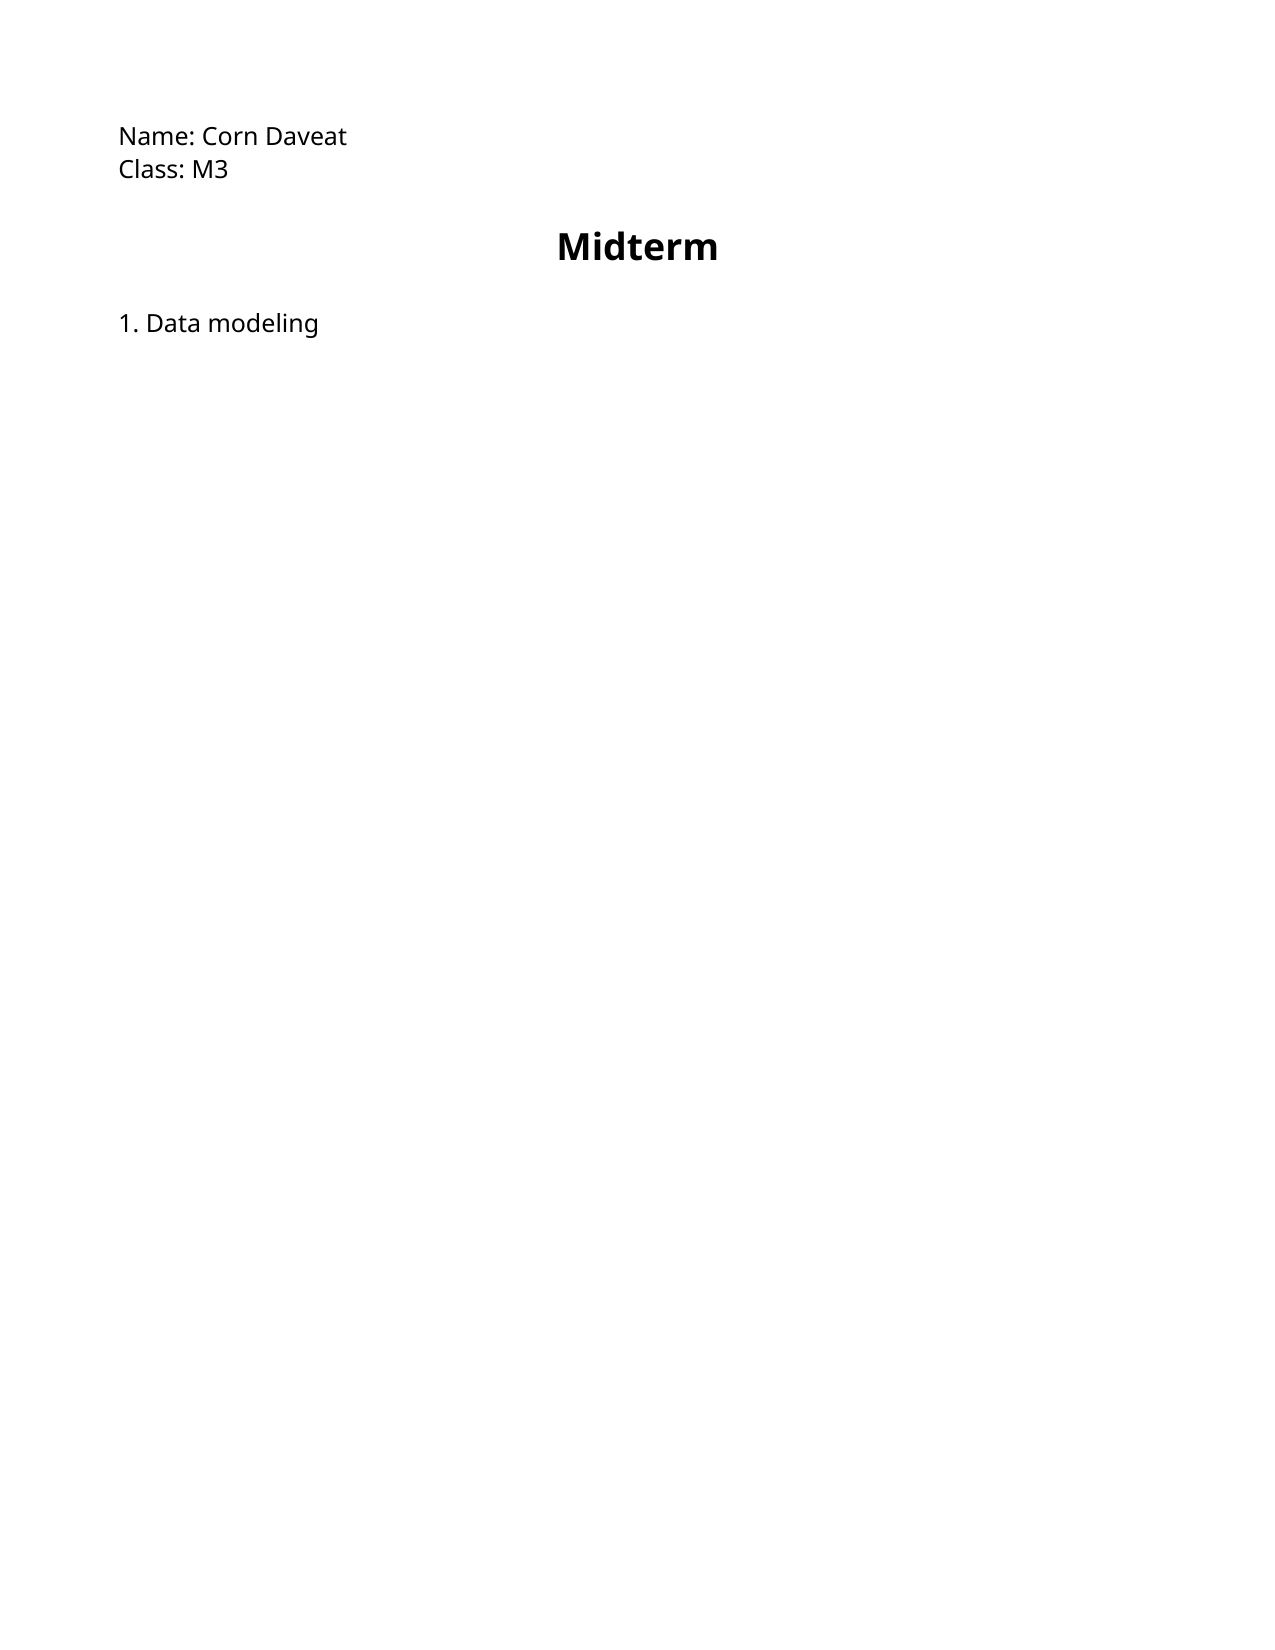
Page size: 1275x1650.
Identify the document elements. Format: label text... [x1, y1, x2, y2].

text Midterm [118, 220, 1157, 305]
text Name: Corn Daveat Class: M3 [118, 118, 1157, 186]
text 1. Data modeling [118, 305, 1157, 339]
